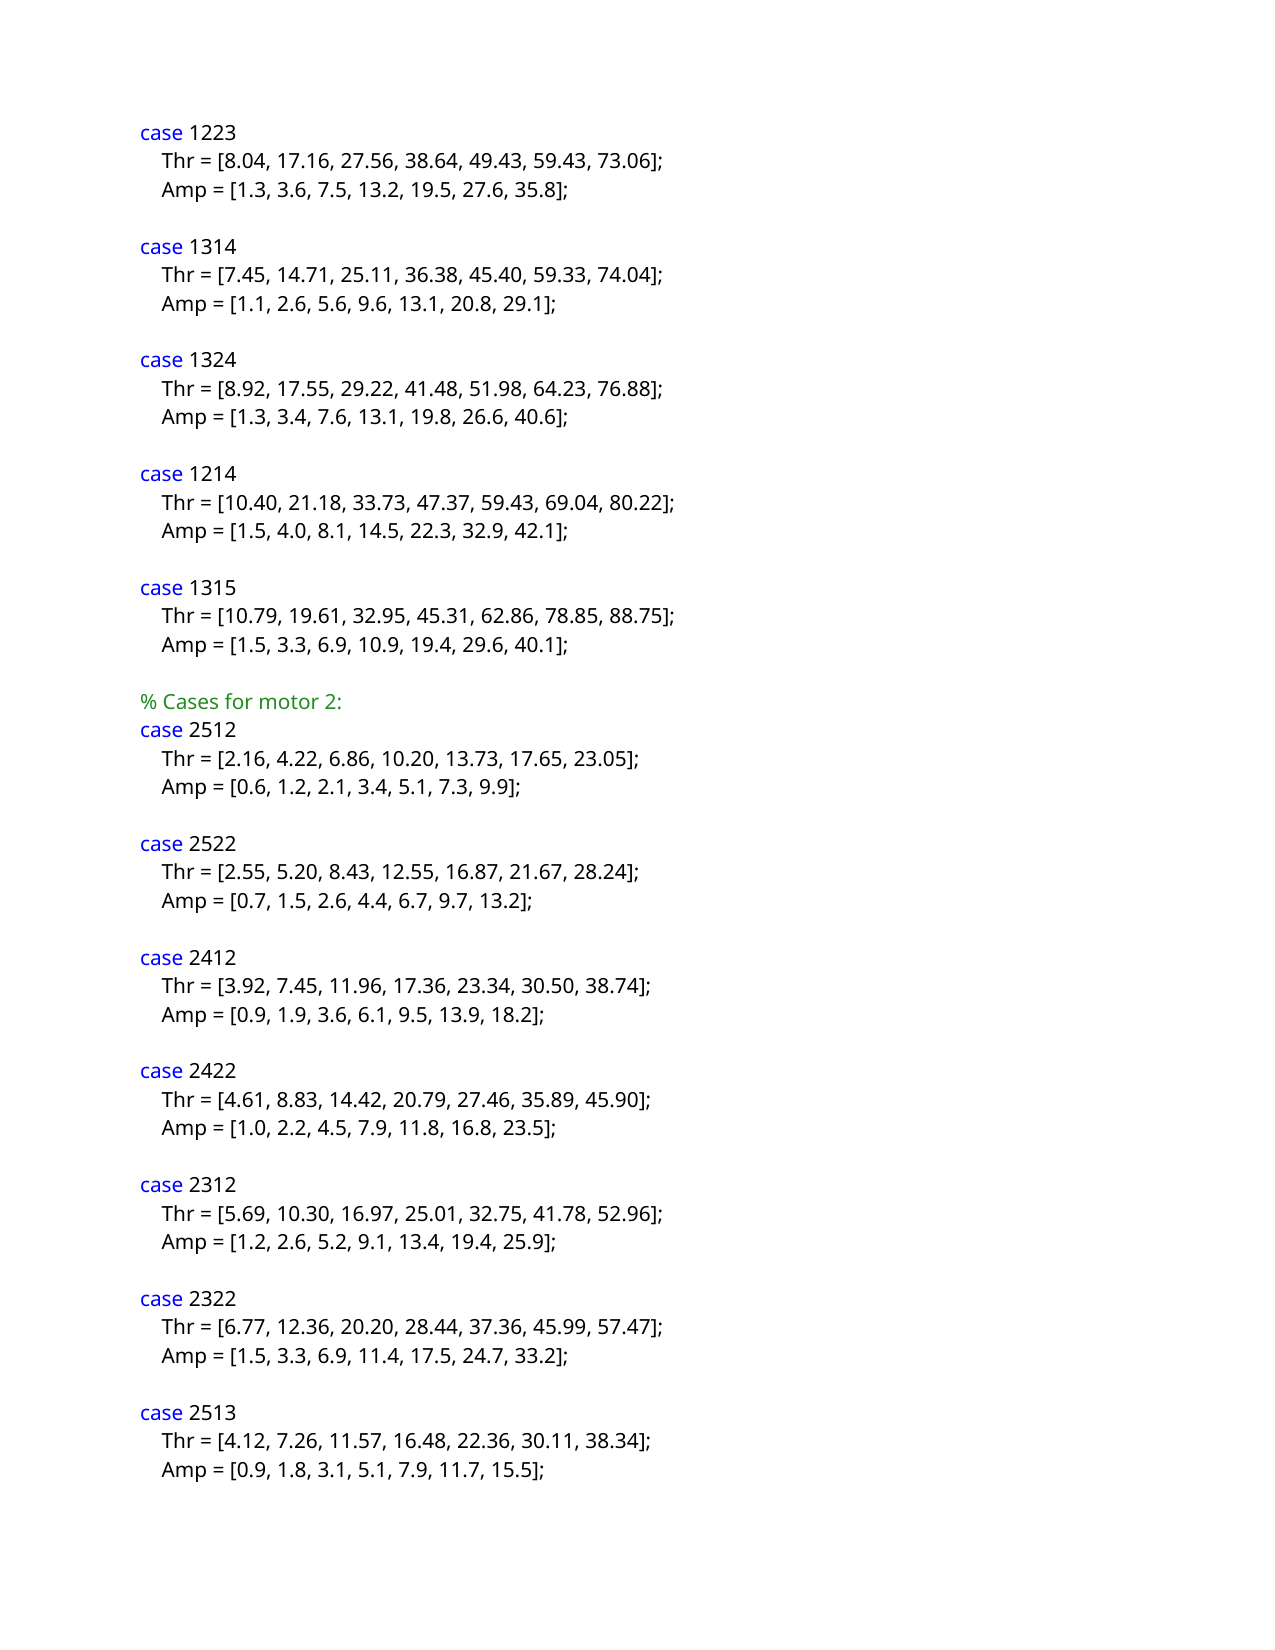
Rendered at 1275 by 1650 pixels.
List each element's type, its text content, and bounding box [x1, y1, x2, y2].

text case 1315 [118, 573, 1157, 602]
text case 2512 [118, 715, 1157, 744]
text case 2312 [118, 1170, 1157, 1199]
text case 2412 [118, 943, 1157, 971]
text case 2522 [118, 829, 1157, 857]
text Amp = [1.1, 2.6, 5.6, 9.6, 13.1, 20.8, 29.1]; [118, 289, 1157, 317]
text Amp = [1.3, 3.4, 7.6, 13.1, 19.8, 26.6, 40.6]; [118, 402, 1157, 431]
text Amp = [1.5, 3.3, 6.9, 11.4, 17.5, 24.7, 33.2]; [118, 1341, 1157, 1369]
text Amp = [1.3, 3.6, 7.5, 13.2, 19.5, 27.6, 35.8]; [118, 175, 1157, 203]
text Amp = [1.5, 4.0, 8.1, 14.5, 22.3, 32.9, 42.1]; [118, 516, 1157, 545]
text Thr = [10.79, 19.61, 32.95, 45.31, 62.86, 78.85, 88.75]; [118, 602, 1157, 630]
text Amp = [0.9, 1.9, 3.6, 6.1, 9.5, 13.9, 18.2]; [118, 1000, 1157, 1028]
text Thr = [3.92, 7.45, 11.96, 17.36, 23.34, 30.50, 38.74]; [118, 971, 1157, 1000]
text % Cases for motor 2: [118, 687, 1157, 715]
text Thr = [2.55, 5.20, 8.43, 12.55, 16.87, 21.67, 28.24]; [118, 857, 1157, 886]
text case 1223 [118, 118, 1157, 147]
text Thr = [2.16, 4.22, 6.86, 10.20, 13.73, 17.65, 23.05]; [118, 744, 1157, 772]
text Amp = [0.7, 1.5, 2.6, 4.4, 6.7, 9.7, 13.2]; [118, 886, 1157, 914]
text Amp = [0.9, 1.8, 3.1, 5.1, 7.9, 11.7, 15.5]; [118, 1455, 1157, 1483]
text Amp = [1.0, 2.2, 4.5, 7.9, 11.8, 16.8, 23.5]; [118, 1113, 1157, 1142]
text Thr = [8.04, 17.16, 27.56, 38.64, 49.43, 59.43, 73.06]; [118, 147, 1157, 175]
text Thr = [10.40, 21.18, 33.73, 47.37, 59.43, 69.04, 80.22]; [118, 488, 1157, 516]
text case 2422 [118, 1057, 1157, 1085]
text Thr = [8.92, 17.55, 29.22, 41.48, 51.98, 64.23, 76.88]; [118, 374, 1157, 402]
text case 2322 [118, 1284, 1157, 1312]
text case 1214 [118, 459, 1157, 488]
text case 1324 [118, 346, 1157, 374]
text Amp = [1.5, 3.3, 6.9, 10.9, 19.4, 29.6, 40.1]; [118, 630, 1157, 658]
text Thr = [6.77, 12.36, 20.20, 28.44, 37.36, 45.99, 57.47]; [118, 1312, 1157, 1341]
text Thr = [5.69, 10.30, 16.97, 25.01, 32.75, 41.78, 52.96]; [118, 1199, 1157, 1227]
text Thr = [4.12, 7.26, 11.57, 16.48, 22.36, 30.11, 38.34]; [118, 1426, 1157, 1455]
text Thr = [4.61, 8.83, 14.42, 20.79, 27.46, 35.89, 45.90]; [118, 1085, 1157, 1113]
text Amp = [1.2, 2.6, 5.2, 9.1, 13.4, 19.4, 25.9]; [118, 1227, 1157, 1256]
text case 1314 [118, 232, 1157, 260]
text case 2513 [118, 1398, 1157, 1426]
text Amp = [0.6, 1.2, 2.1, 3.4, 5.1, 7.3, 9.9]; [118, 772, 1157, 801]
text Thr = [7.45, 14.71, 25.11, 36.38, 45.40, 59.33, 74.04]; [118, 260, 1157, 289]
